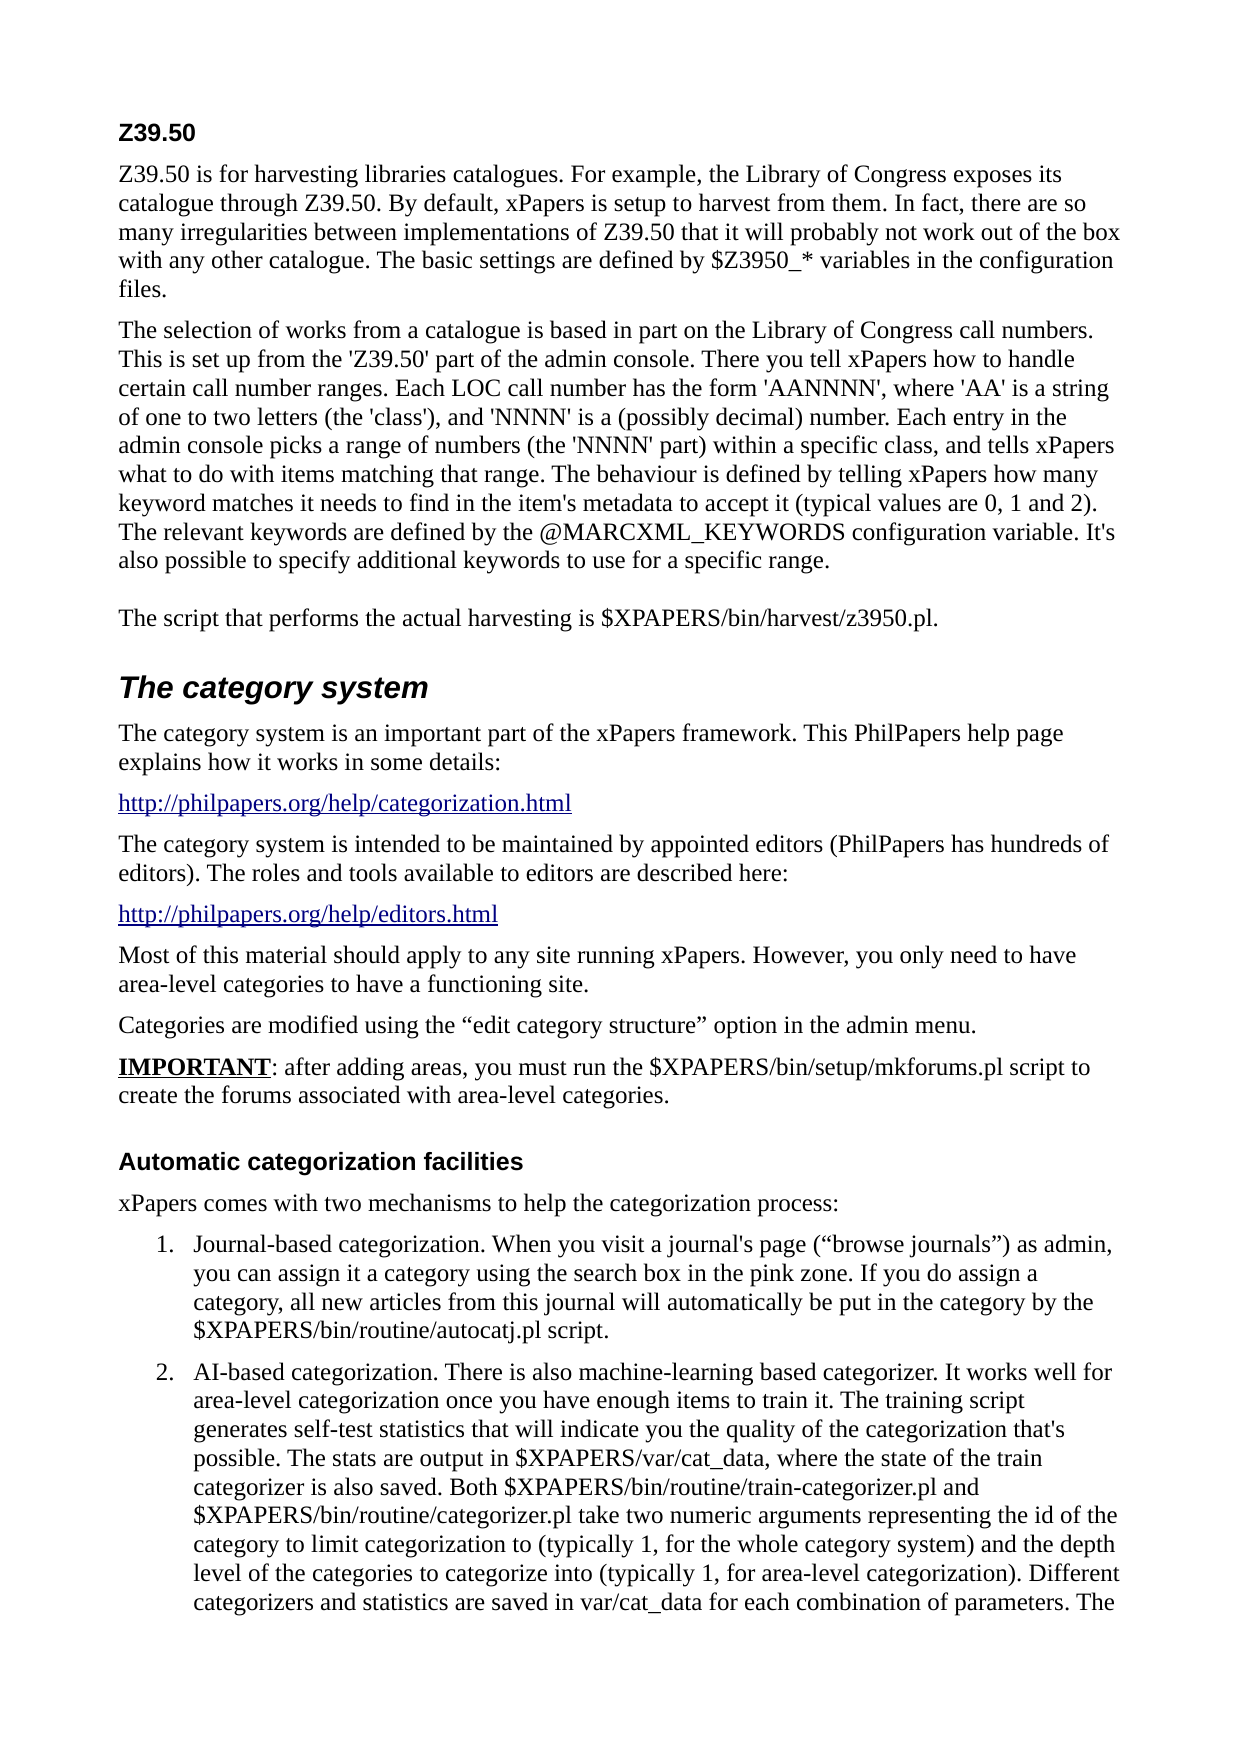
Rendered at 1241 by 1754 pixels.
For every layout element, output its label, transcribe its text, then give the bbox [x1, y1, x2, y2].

list AI-based categorization. There is also machine-learning based categorizer. It works well for area-level categorization once you have enough items to train it. The training script generates self-test statistics that will indicate you the quality of the categorization that's possible. The stats are output in $XPAPERS/var/cat_data, where the state of the train categorizer is also saved. Both $XPAPERS/bin/routine/train-categorizer.pl and $XPAPERS/bin/routine/categorizer.pl take two numeric arguments representing the id of the category to limit categorization to (typically 1, for the whole category system) and the depth level of the categories to categorize into (typically 1, for area-level categorization). Different categorizers and statistics are saved in var/cat_data for each combination of parameters. The [156, 1357, 1122, 1615]
subtitle Z39.50 [118, 118, 1122, 147]
text The selection of works from a catalogue is based in part on the Library of Congress call numbers. This is set up from the 'Z39.50' part of the admin console. There you tell xPapers how to handle certain call number ranges. Each LOC call number has the form 'AANNNN', where 'AA' is a string of one to two letters (the 'class'), and 'NNNN' is a (possibly decimal) number. Each entry in the admin console picks a range of numbers (the 'NNNN' part) within a specific class, and tells xPapers what to do with items matching that range. The behaviour is defined by telling xPapers how many keyword matches it needs to find in the item's metadata to accept it (typical values are 0, 1 and 2). The relevant keywords are defined by the @MARCXML_KEYWORDS configuration variable. It's also possible to specify additional keywords to use for a specific range. [118, 316, 1122, 574]
text IMPORTANT: after adding areas, you must run the $XPAPERS/bin/setup/mkforums.pl script to create the forums associated with area-level categories. [118, 1052, 1122, 1109]
text http://philpapers.org/help/editors.html [118, 899, 1122, 928]
text Categories are modified using the “edit category structure” option in the admin menu. [118, 1010, 1122, 1039]
text The category system is an important part of the xPapers framework. This PhilPapers help page explains how it works in some details: [118, 718, 1122, 775]
text The category system is intended to be maintained by appointed editors (PhilPapers has hundreds of editors). The roles and tools available to editors are described here: [118, 829, 1122, 887]
text Most of this material should apply to any site running xPapers. However, you only need to have area-level categories to have a functioning site. [118, 940, 1122, 998]
subtitle The category system [118, 669, 1122, 705]
text http://philpapers.org/help/categorization.html [118, 788, 1122, 817]
list Journal-based categorization. When you visit a journal's page (“browse journals”) as admin, you can assign it a category using the search box in the pink zone. If you do assign a category, all new articles from this journal will automatically be put in the category by the $XPAPERS/bin/routine/autocatj.pl script. [156, 1229, 1122, 1344]
subtitle Automatic categorization facilities [118, 1147, 1122, 1175]
text Z39.50 is for harvesting libraries catalogues. For example, the Library of Congress exposes its catalogue through Z39.50. By default, xPapers is setup to harvest from them. In fact, there are so many irregularities between implementations of Z39.50 that it will probably not work out of the box with any other catalogue. The basic settings are defined by $Z3950_* variables in the configuration files. [118, 159, 1122, 303]
text xPapers comes with two mechanisms to help the categorization process: [118, 1188, 1122, 1217]
text The script that performs the actual harvesting is $XPAPERS/bin/harvest/z3950.pl. [118, 603, 1122, 632]
